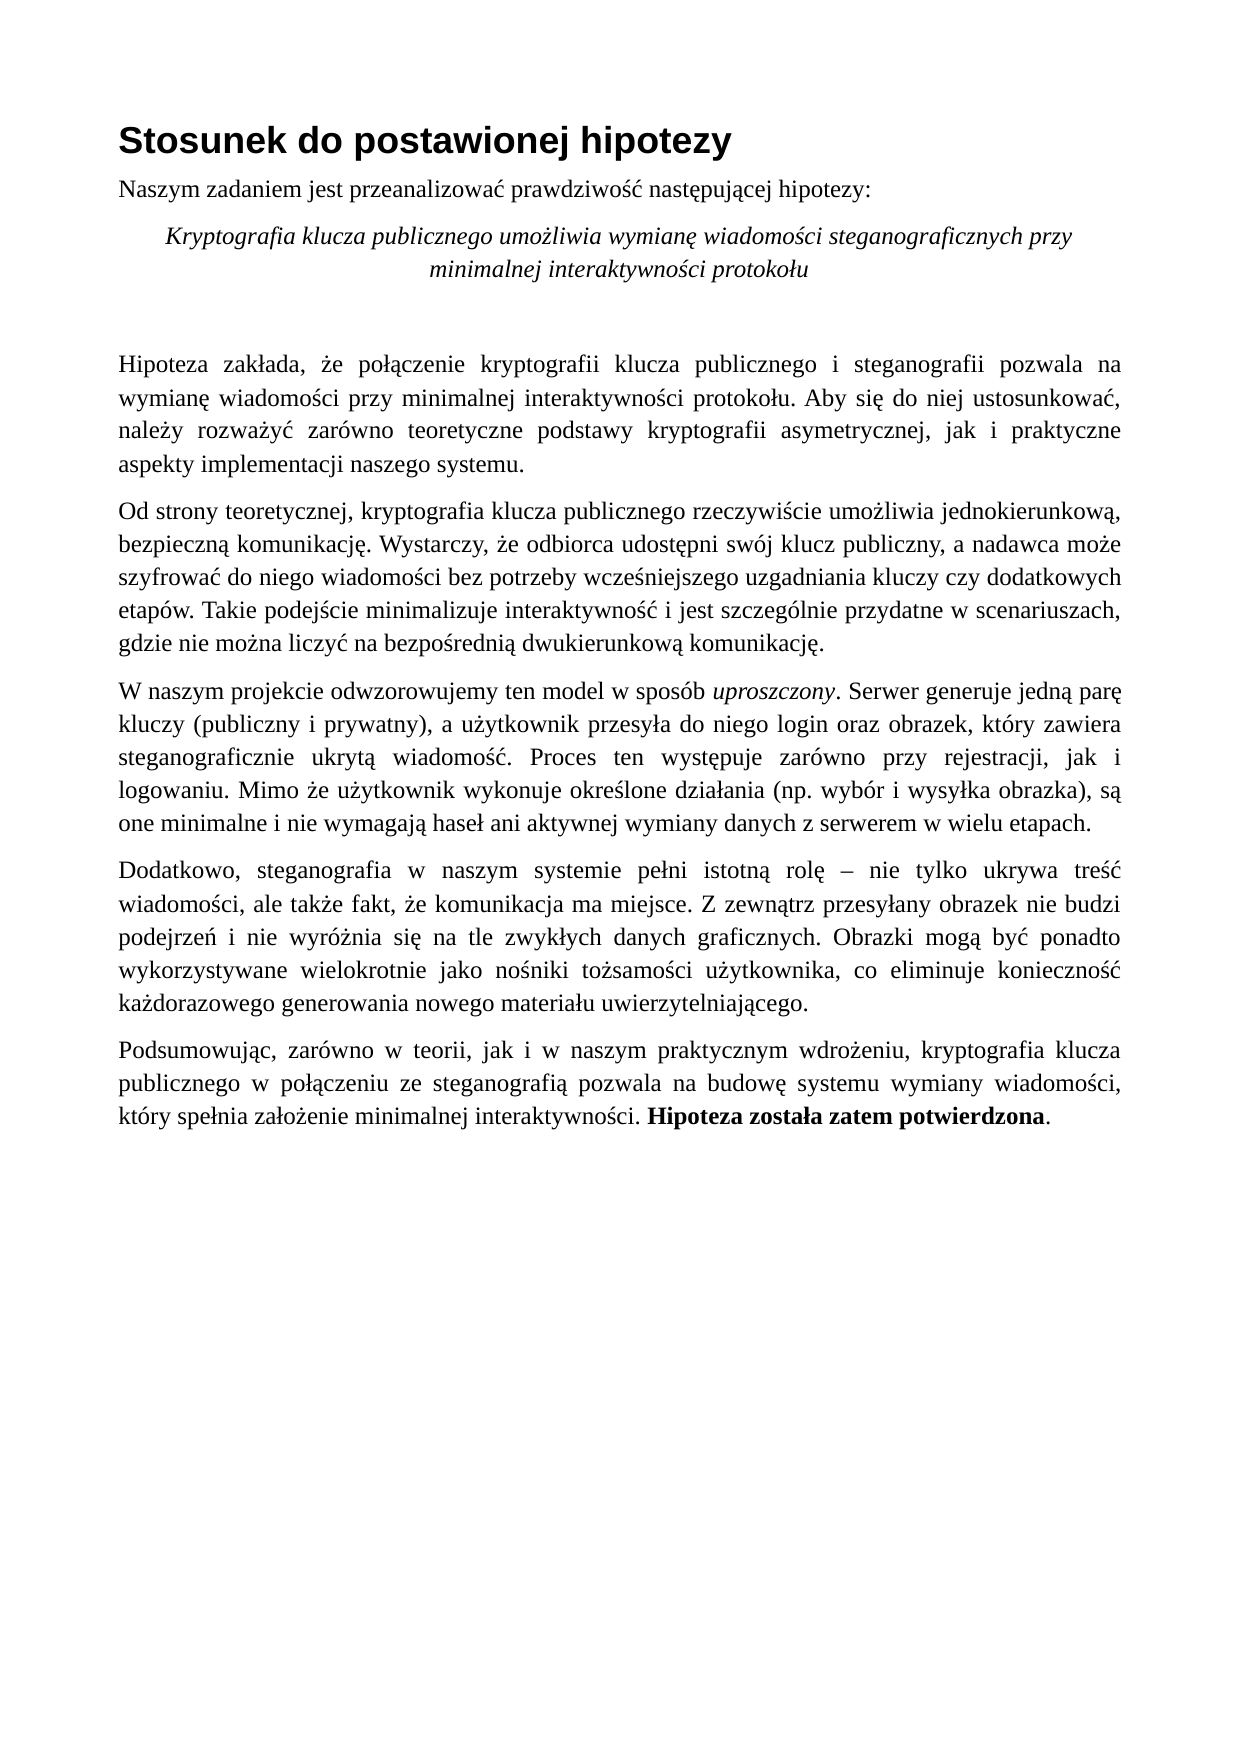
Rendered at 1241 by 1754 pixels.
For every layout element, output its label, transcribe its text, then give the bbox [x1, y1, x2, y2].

subtitle Stosunek do postawionej hipotezy [118, 118, 1122, 161]
text Hipoteza zakłada, że połączenie kryptografii klucza publicznego i steganografii pozwala na wymianę wiadomości przy minimalnej interaktywności protokołu. Aby się do niej ustosunkować, należy rozważyć zarówno teoretyczne podstawy kryptografii asymetrycznej, jak i praktyczne aspekty implementacji naszego systemu. [118, 349, 1122, 477]
text Dodatkowo, steganografia w naszym systemie pełni istotną rolę – nie tylko ukrywa treść wiadomości, ale także fakt, że komunikacja ma miejsce. Z zewnątrz przesyłany obrazek nie budzi podejrzeń i nie wyróżnia się na tle zwykłych danych graficznych. Obrazki mogą być ponadto wykorzystywane wielokrotnie jako nośniki tożsamości użytkownika, co eliminuje konieczność każdorazowego generowania nowego materiału uwierzytelniającego. [118, 856, 1122, 1016]
text Kryptografia klucza publicznego umożliwia wymianę wiadomości steganograficznych przy minimalnej interaktywności protokołu [118, 221, 1122, 283]
text Podsumowując, zarówno w teorii, jak i w naszym praktycznym wdrożeniu, kryptografia klucza publicznego w połączeniu ze steganografią pozwala na budowę systemu wymiany wiadomości, który spełnia założenie minimalnej interaktywności. Hipoteza została zatem potwierdzona. [118, 1035, 1122, 1130]
text Od strony teoretycznej, kryptografia klucza publicznego rzeczywiście umożliwia jednokierunkową, bezpieczną komunikację. Wystarczy, że odbiorca udostępni swój klucz publiczny, a nadawca może szyfrować do niego wiadomości bez potrzeby wcześniejszego uzgadniania kluczy czy dodatkowych etapów. Takie podejście minimalizuje interaktywność i jest szczególnie przydatne w scenariuszach, gdzie nie można liczyć na bezpośrednią dwukierunkową komunikację. [118, 496, 1122, 657]
text W naszym projekcie odwzorowujemy ten model w sposób uproszczony. Serwer generuje jedną parę kluczy (publiczny i prywatny), a użytkownik przesyła do niego login oraz obrazek, który zawiera steganograficznie ukrytą wiadomość. Proces ten występuje zarówno przy rejestracji, jak i logowaniu. Mimo że użytkownik wykonuje określone działania (np. wybór i wysyłka obrazka), są one minimalne i nie wymagają haseł ani aktywnej wymiany danych z serwerem w wielu etapach. [118, 676, 1122, 837]
text Naszym zadaniem jest przeanalizować prawdziwość następującej hipotezy: [118, 174, 1122, 202]
